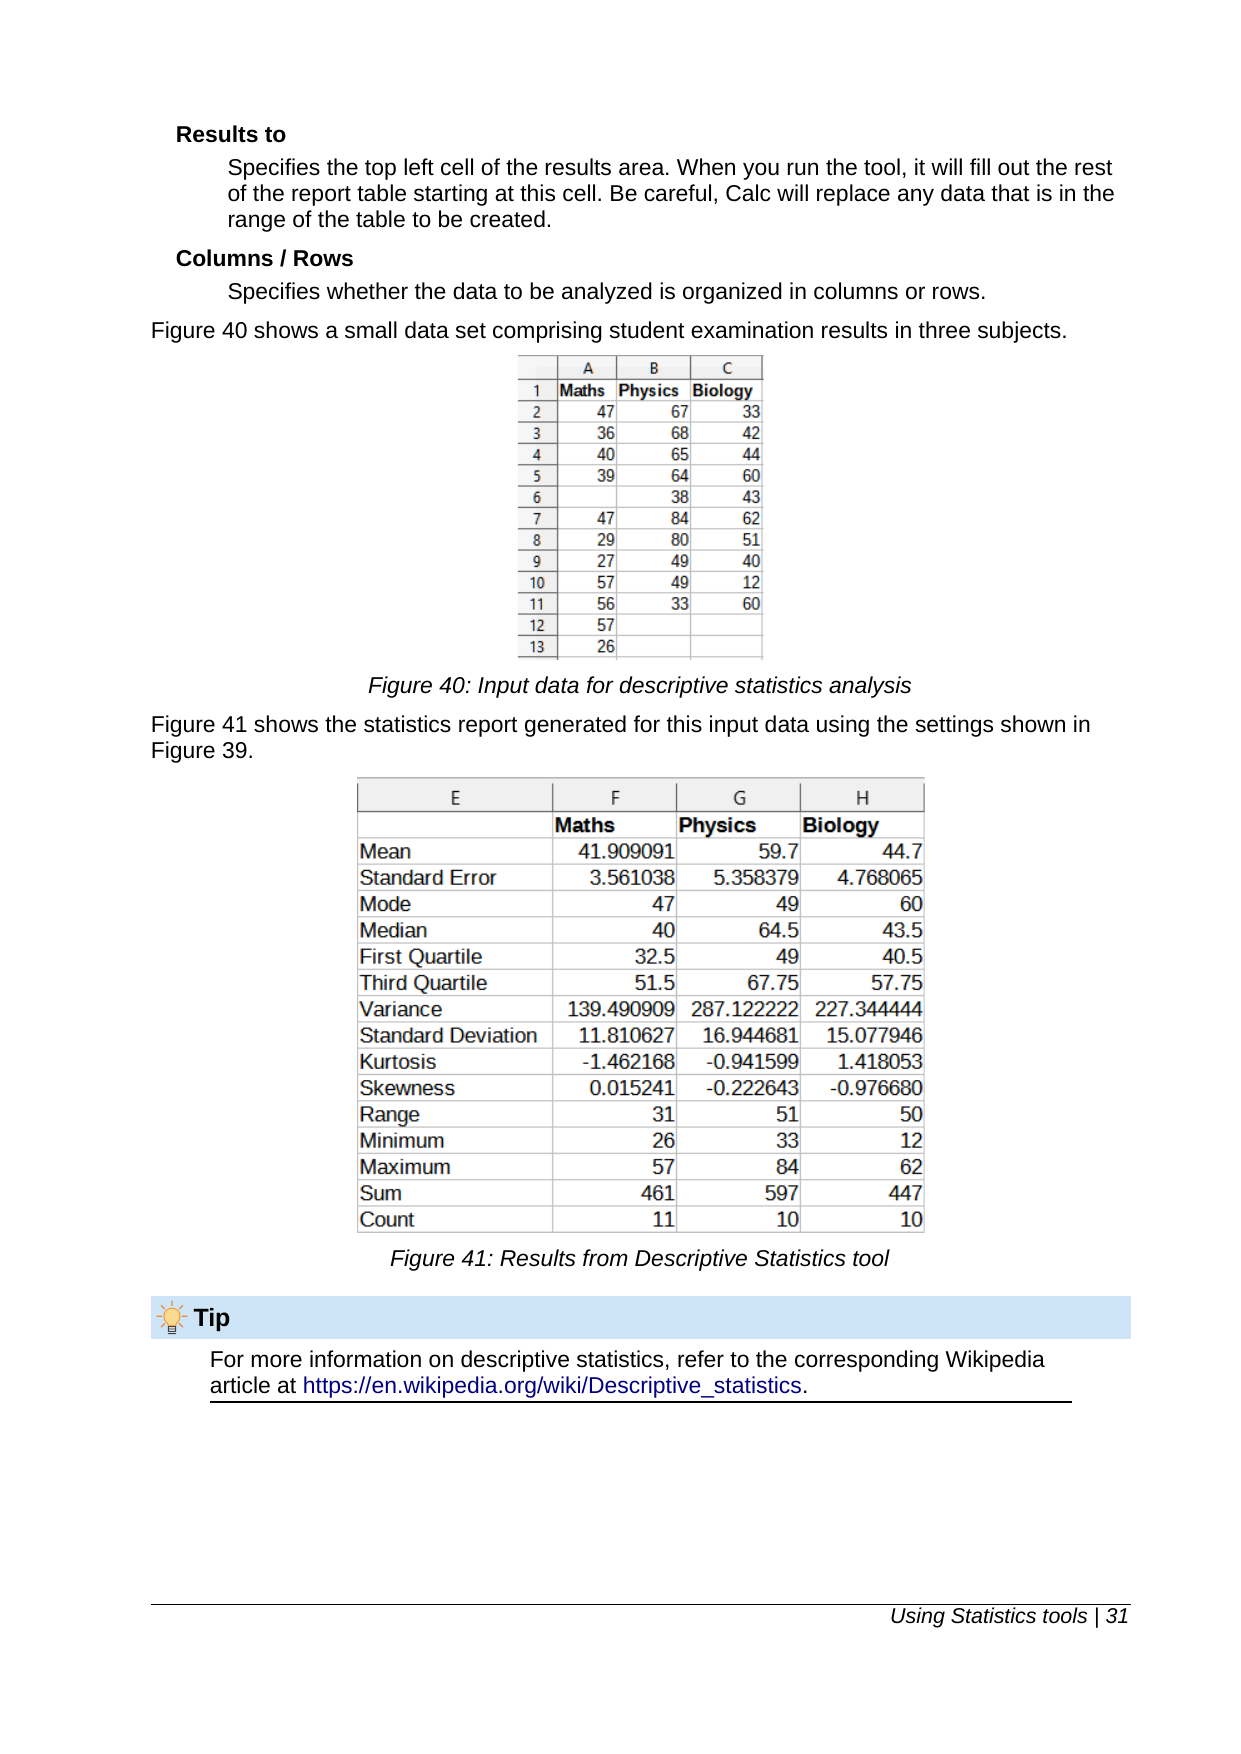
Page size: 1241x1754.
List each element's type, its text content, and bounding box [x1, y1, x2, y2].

text Figure 40 shows a small data set comprising student examination results in three subjects. [151, 317, 1131, 343]
subtitle Tip [151, 1296, 1131, 1339]
text Figure 40: Input data for descriptive statistics analysis [368, 672, 914, 699]
text Specifies the top left cell of the results area. When you run the tool, it will fill out the rest of the report table starting at this cell. Be careful, Calc will replace any data that is in the range of the table to be created. [227, 154, 1131, 233]
text For more information on descriptive statistics, refer to the corresponding Wikipedia article at https://en.wikipedia.org/wiki/Descriptive_statistics. [209, 1346, 1072, 1403]
picture [357, 776, 925, 1233]
picture [517, 355, 764, 660]
text Results to [176, 121, 1131, 147]
text Figure 41 shows the statistics report generated for this input data using the settings shown in Figure 39. [151, 711, 1131, 764]
text Columns / Rows [176, 245, 1131, 272]
text Specifies whether the data to be analyzed is organized in columns or rows. [227, 278, 1131, 304]
text Figure 41: Results from Descriptive Statistics tool [357, 1245, 924, 1272]
